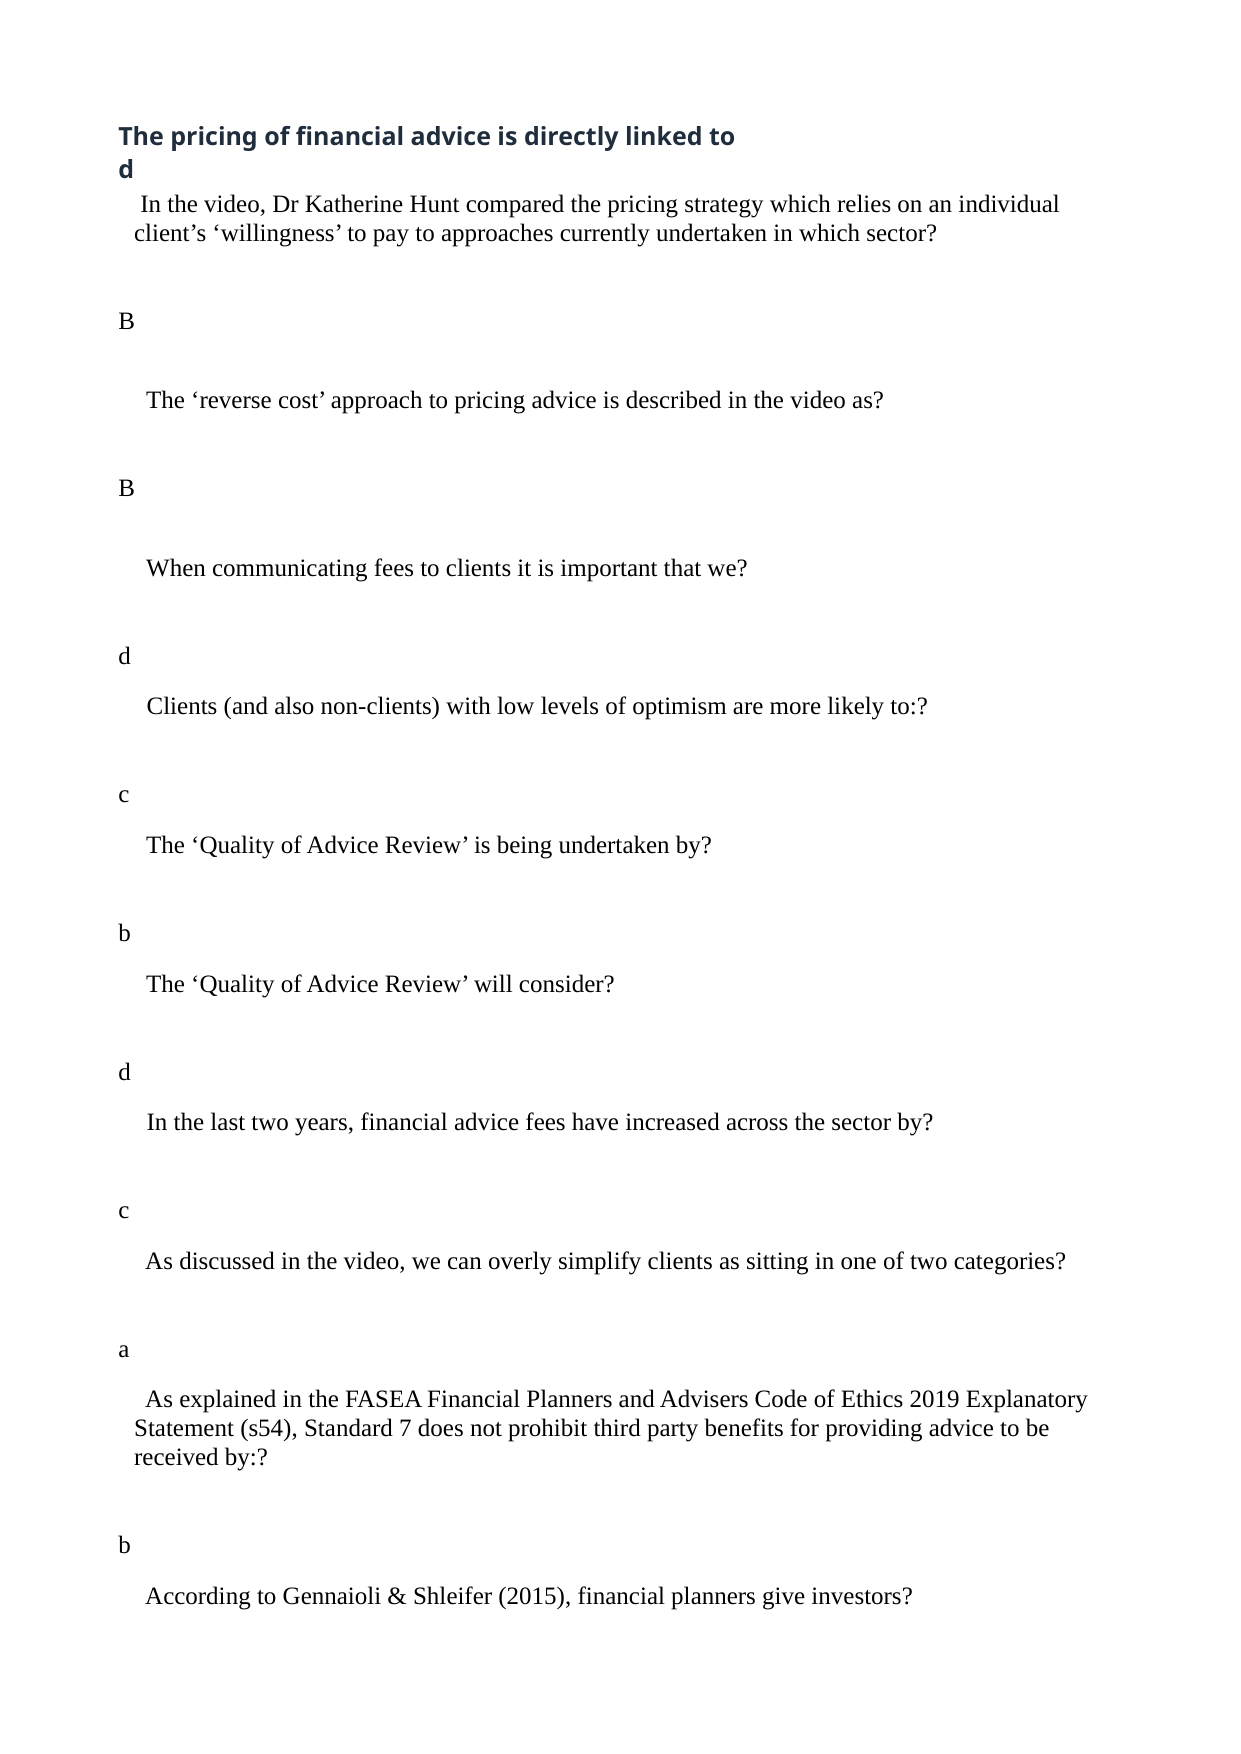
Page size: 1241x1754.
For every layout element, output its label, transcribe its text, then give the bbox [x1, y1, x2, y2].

table_header When communicating fees to clients it is important that we? [131, 550, 759, 608]
table_header [897, 383, 913, 440]
table_header The ‘Quality of Advice Review’ will consider? [131, 966, 631, 1024]
table_header [118, 1382, 131, 1497]
text c [118, 746, 1122, 808]
table_header [118, 1243, 131, 1301]
table_header [937, 1578, 953, 1636]
table_header The ‘reverse cost’ approach to pricing advice is described in the video as? [131, 383, 897, 440]
table_header [938, 689, 954, 746]
table_header [944, 1104, 960, 1162]
table_header [118, 1104, 131, 1162]
table_header [118, 186, 131, 273]
text b [118, 1497, 1122, 1559]
table_header [1106, 186, 1122, 273]
text The pricing of financial advice is directly linked to [118, 118, 1122, 152]
text d [118, 608, 1122, 669]
table_header [118, 966, 131, 1024]
table_header [1079, 1243, 1094, 1301]
table_header As discussed in the video, we can overly simplify clients as sitting in one of two categories? [131, 1243, 1078, 1301]
table_header Clients (and also non-clients) with low levels of optimism are more likely to:? [131, 689, 938, 746]
table_header In the video, Dr Katherine Hunt compared the pricing strategy which relies on an individual client’s ‘willingness’ to pay to approaches currently undertaken in which sector? [131, 186, 1106, 273]
table_header [118, 689, 131, 746]
table_header [728, 827, 744, 885]
table_header [118, 550, 131, 608]
table_header In the last two years, financial advice fees have increased across the sector by? [131, 1104, 944, 1162]
text d [118, 152, 1122, 186]
text B [118, 440, 1122, 502]
text c [118, 1162, 1122, 1224]
table_header [759, 550, 775, 608]
table_header The ‘Quality of Advice Review’ is being undertaken by? [131, 827, 728, 885]
text b [118, 885, 1122, 947]
table_header [631, 966, 647, 1024]
text d [118, 1024, 1122, 1086]
table_header According to Gennaioli & Shleifer (2015), financial planners give investors? [131, 1578, 937, 1636]
table_header [1106, 1382, 1122, 1497]
text a [118, 1301, 1122, 1363]
text B [118, 273, 1122, 335]
table_header As explained in the FASEA Financial Planners and Advisers Code of Ethics 2019 Explanatory Statement (s54), Standard 7 does not prohibit third party benefits for providing advice to be received by:? [131, 1382, 1106, 1497]
table_header [118, 1578, 131, 1636]
table_header [118, 383, 131, 440]
table_header [118, 827, 131, 885]
